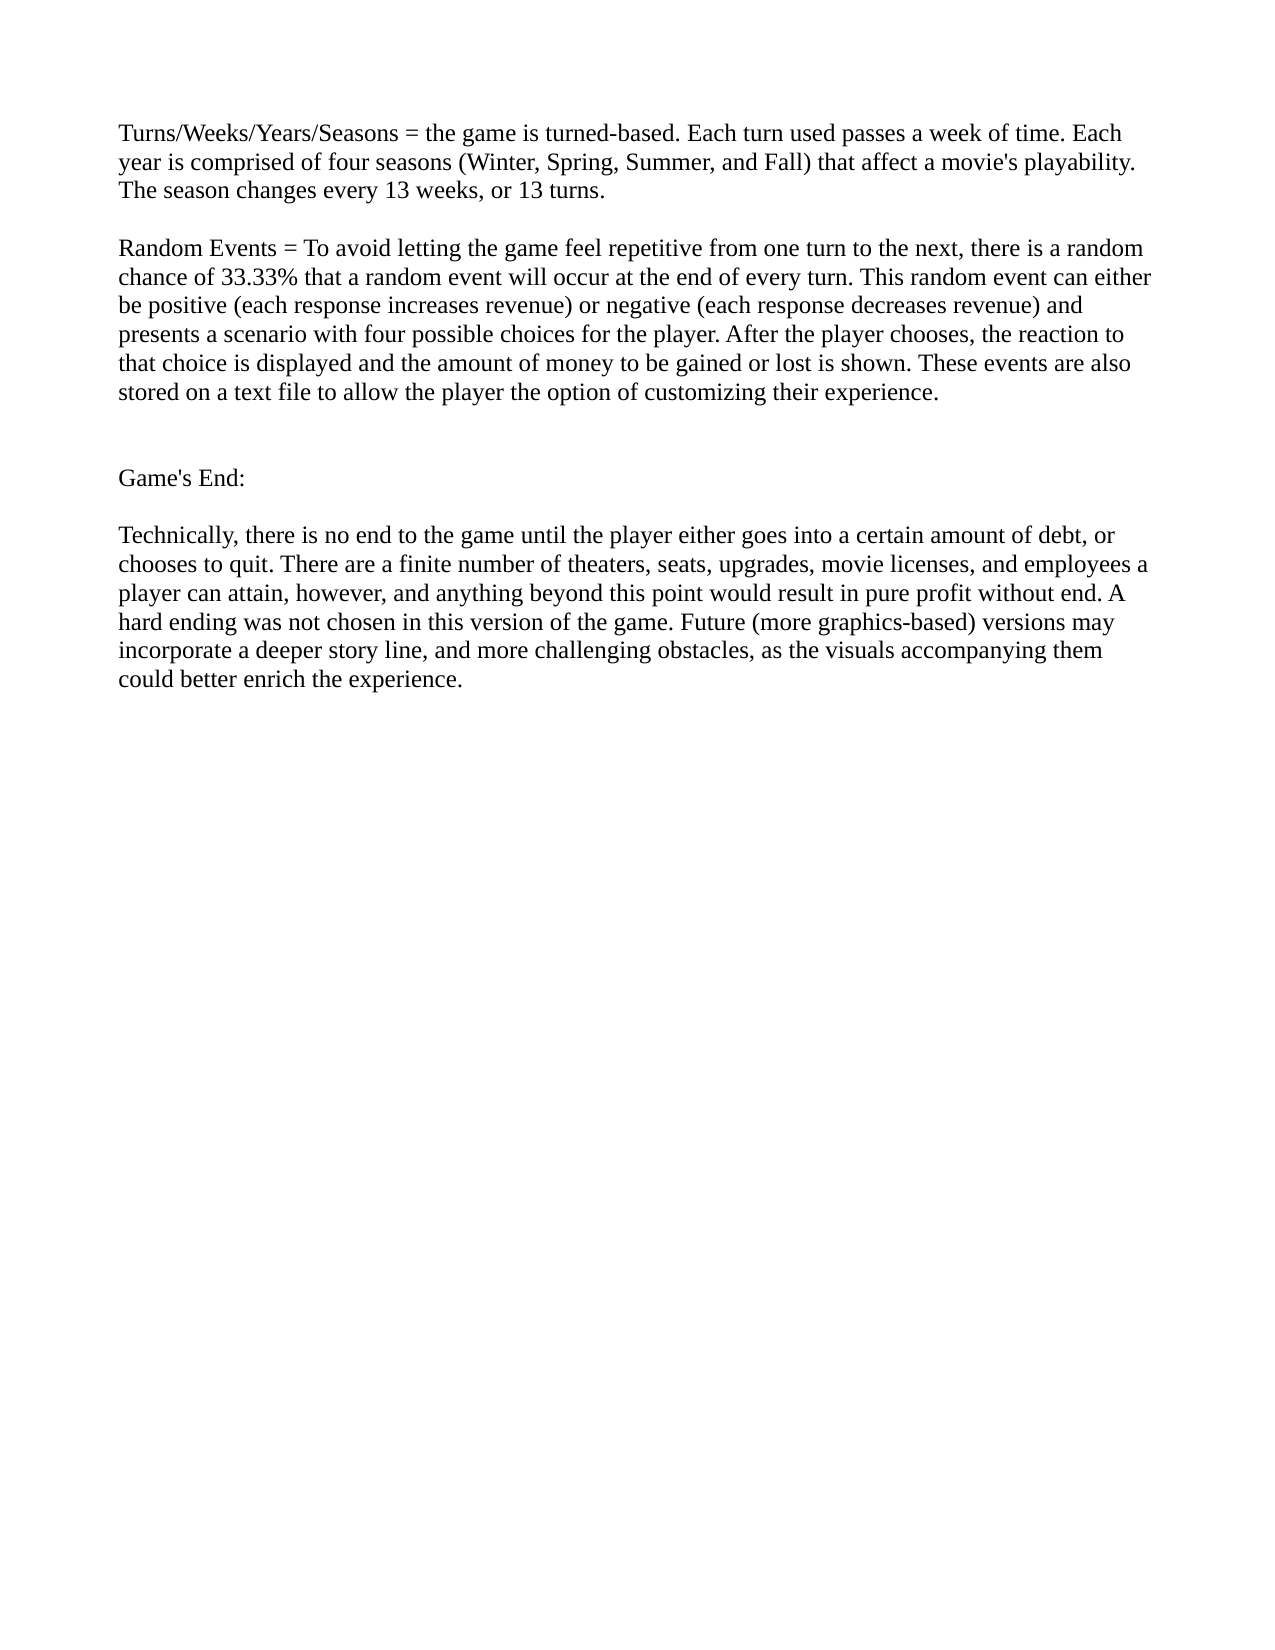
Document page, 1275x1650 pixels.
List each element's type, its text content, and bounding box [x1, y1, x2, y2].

text Game's End: [118, 463, 1157, 492]
text Technically, there is no end to the game until the player either goes into a certain amount of debt, or chooses to quit. There are a finite number of theaters, seats, upgrades, movie licenses, and employees a player can attain, however, and anything beyond this point would result in pure profit without end. A hard ending was not chosen in this version of the game. Future (more graphics-based) versions may incorporate a deeper story line, and more challenging obstacles, as the visuals accompanying them could better enrich the experience. [118, 521, 1157, 693]
text Random Events = To avoid letting the game feel repetitive from one turn to the next, there is a random chance of 33.33% that a random event will occur at the end of every turn. This random event can either be positive (each response increases revenue) or negative (each response decreases revenue) and presents a scenario with four possible choices for the player. After the player chooses, the reaction to that choice is displayed and the amount of money to be gained or lost is shown. These events are also stored on a text file to allow the player the option of customizing their experience. [118, 233, 1157, 406]
text Turns/Weeks/Years/Seasons = the game is turned-based. Each turn used passes a week of time. Each year is comprised of four seasons (Winter, Spring, Summer, and Fall) that affect a movie's playability. The season changes every 13 weeks, or 13 turns. [118, 118, 1157, 204]
